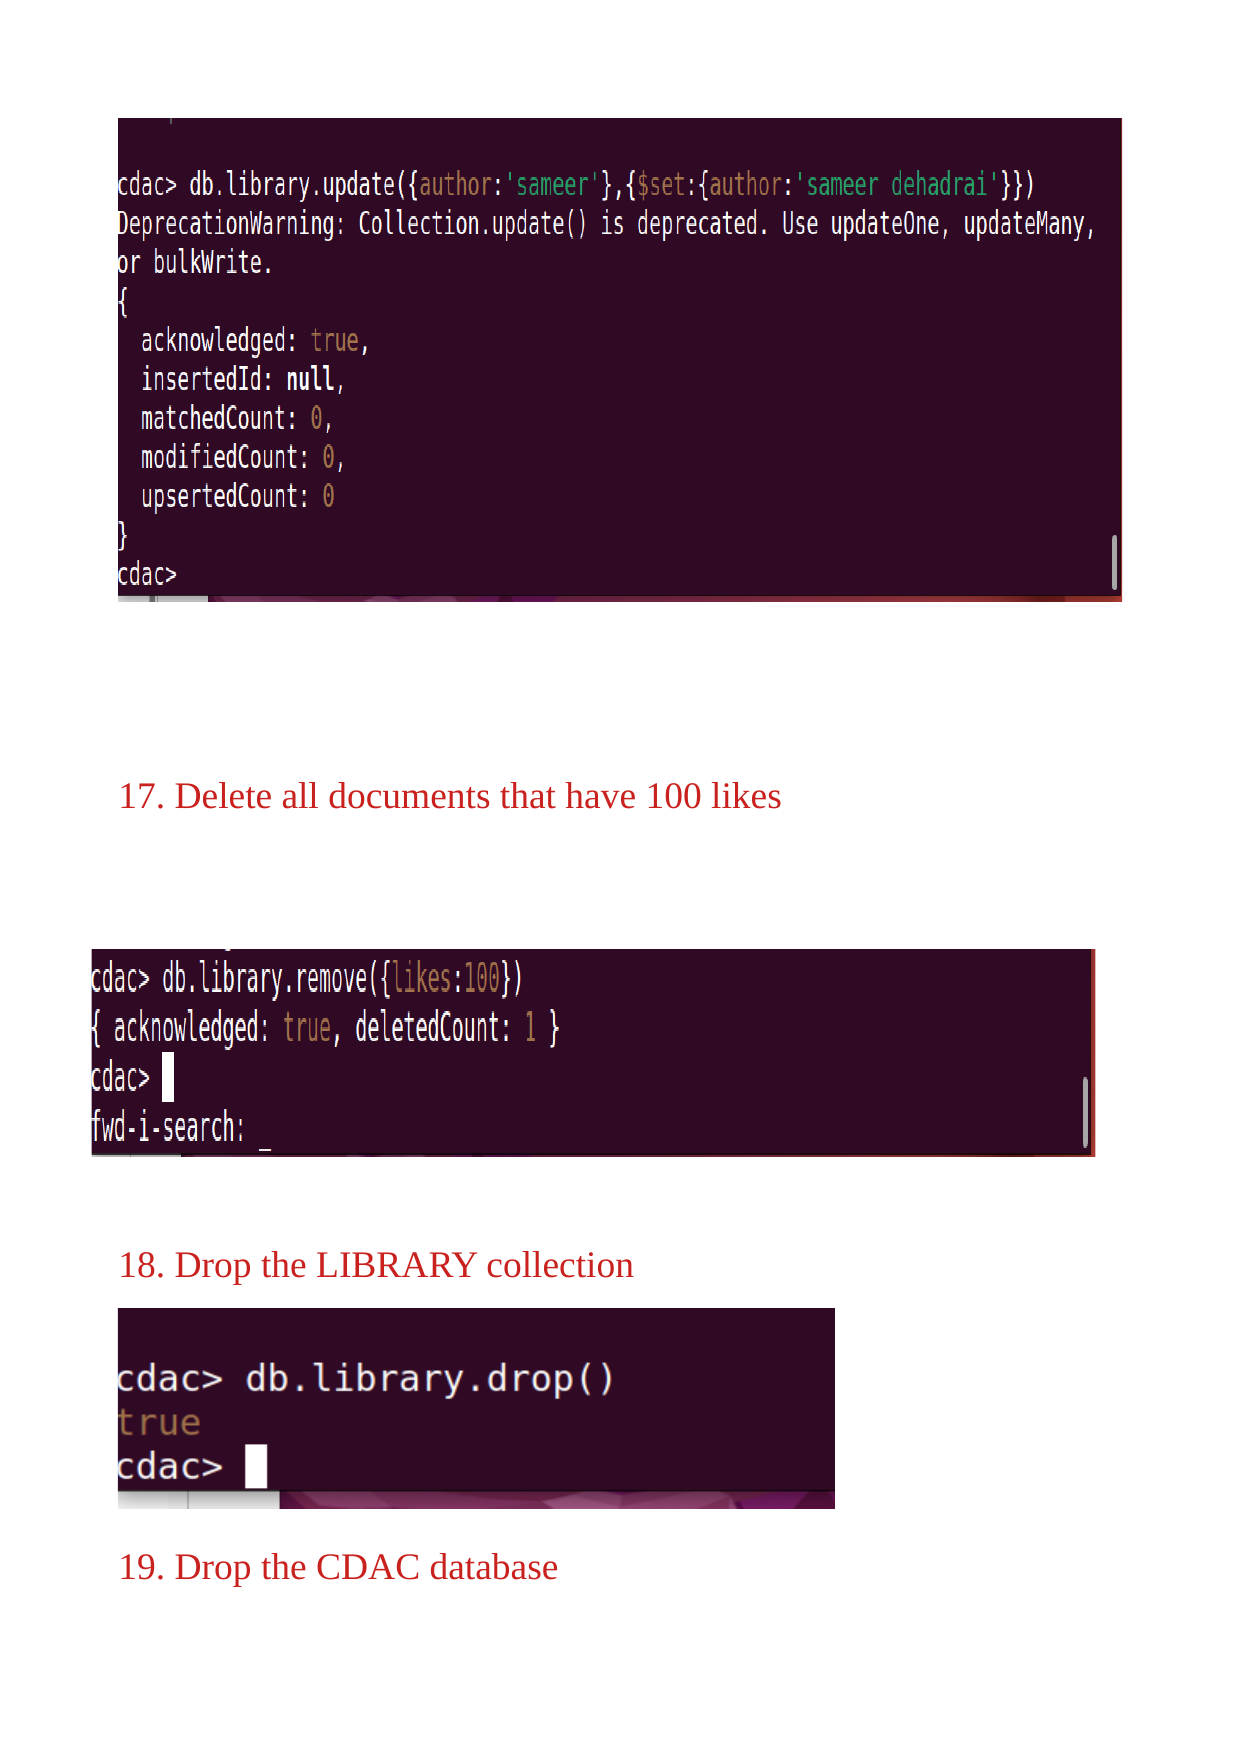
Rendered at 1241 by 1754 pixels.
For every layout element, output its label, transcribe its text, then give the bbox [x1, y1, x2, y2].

text 17. Delete all documents that have 100 likes [118, 774, 1122, 817]
picture [117, 1308, 835, 1509]
picture [118, 118, 1123, 602]
picture [91, 949, 1096, 1157]
text 19. Drop the CDAC database [118, 1544, 1122, 1588]
text 18. Drop the LIBRARY collection [118, 1243, 1122, 1286]
